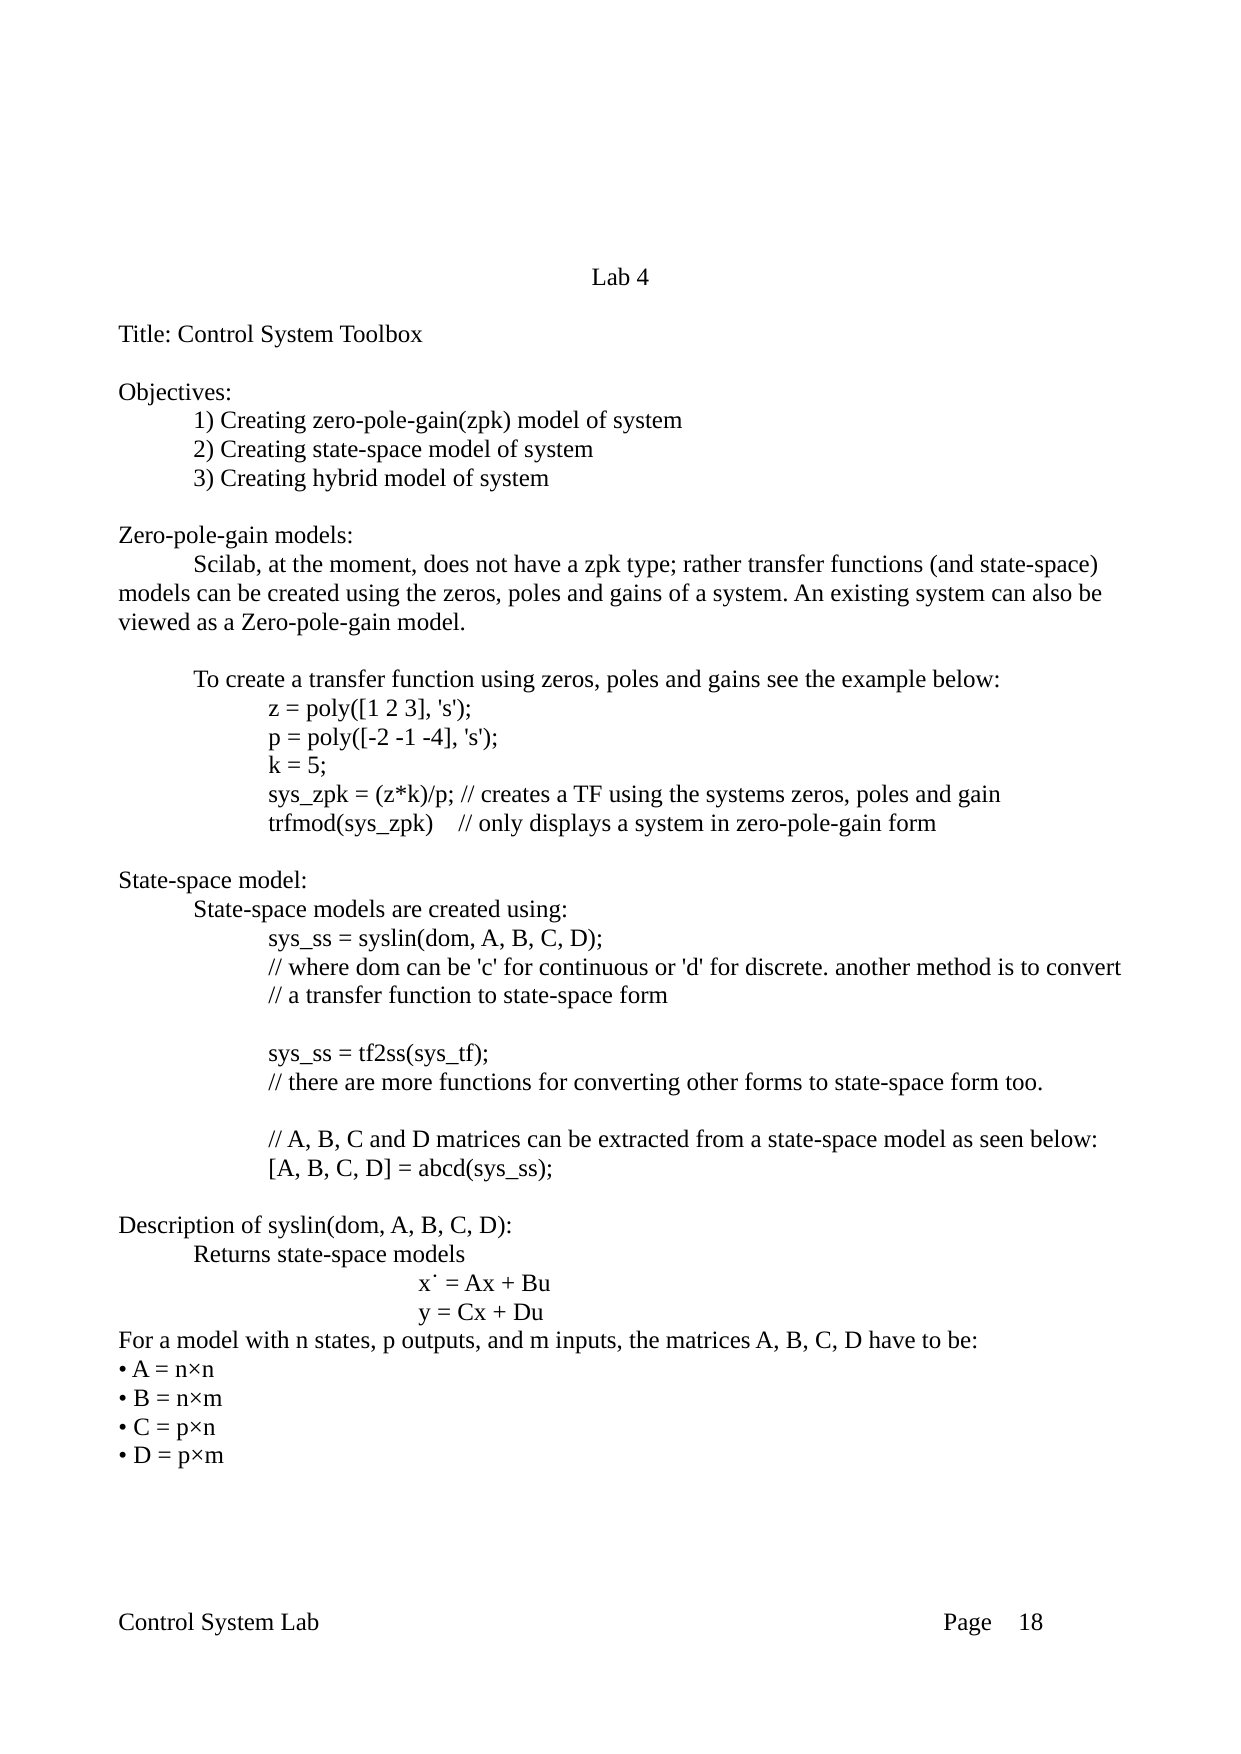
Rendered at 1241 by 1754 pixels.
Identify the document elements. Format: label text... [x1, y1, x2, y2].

text • A = n×n [118, 1354, 1122, 1383]
text 1) Creating zero-pole-gain(zpk) model of system 2) Creating state-space model of system 3) Creating hybrid model of system Zero-pole-gain models: Scilab, at the moment, does not have a zpk type; rather transfer functions (and state-space) models can be created using the zeros, poles and gains of a system. An existing system can also be viewed as a Zero-pole-gain model. [118, 406, 1122, 636]
text State-space models are created using: [118, 894, 1122, 923]
text trfmod(sys_zpk) // only displays a system in zero-pole-gain form [118, 808, 1122, 866]
text // there are more functions for converting other forms to state-space form too. [118, 1067, 1122, 1096]
text Returns state-space models [118, 1239, 1122, 1268]
text sys_ss = syslin(dom, A, B, C, D); // where dom can be 'c' for continuous or 'd' for discrete. another method is to convert [118, 923, 1122, 981]
text // A, B, C and D matrices can be extracted from a state-space model as seen below: [A, B, C, D] = abcd(sys_ss); [118, 1124, 1122, 1182]
text // a transfer function to state-space form [118, 981, 1122, 1009]
text x˙ = Ax + Bu [118, 1268, 1122, 1297]
text Objectives: [118, 377, 1122, 406]
text Lab 4 [118, 262, 1122, 291]
text To create a transfer function using zeros, poles and gains see the example below: z = poly([1 2 3], 's'); p = poly([-2 -1 -4], 's'); k = 5; sys_zpk = (z*k)/p; // creates a TF using the systems zeros, poles and gain [118, 636, 1122, 808]
text • C = p×n [118, 1412, 1122, 1441]
text • B = n×m [118, 1383, 1122, 1412]
text • D = p×m [118, 1441, 1122, 1469]
text y = Cx + Du [118, 1297, 1122, 1326]
text Description of syslin(dom, A, B, C, D): [118, 1211, 1122, 1239]
text sys_ss = tf2ss(sys_tf); [118, 1009, 1122, 1067]
text State-space model: [118, 866, 1122, 894]
text Title: Control System Toolbox [118, 319, 1122, 348]
text For a model with n states, p outputs, and m inputs, the matrices A, B, C, D have to be: [118, 1326, 1122, 1354]
